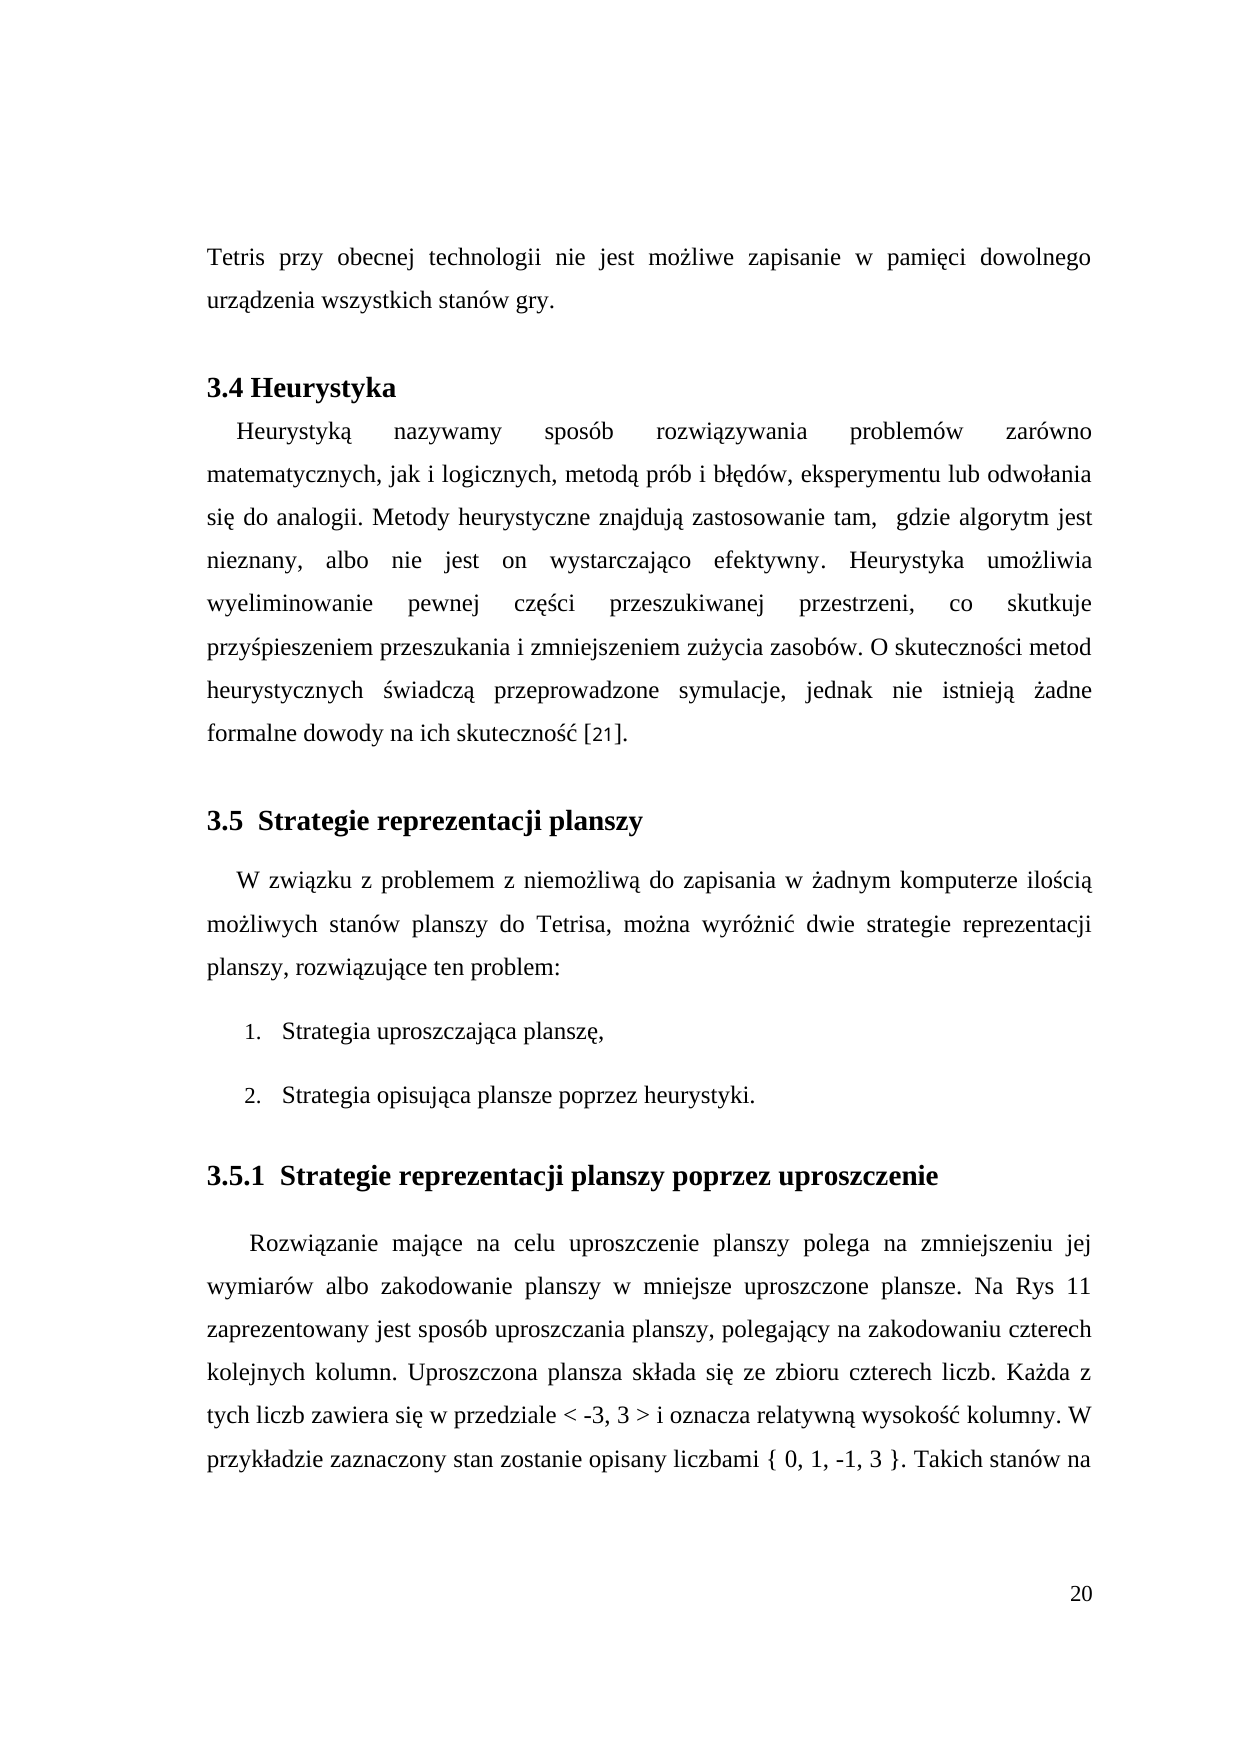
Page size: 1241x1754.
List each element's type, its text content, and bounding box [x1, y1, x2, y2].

subtitle 3.5 Strategie reprezentacji planszy [207, 803, 1093, 836]
list Strategia opisująca plansze poprzez heurystyki. [244, 1080, 1093, 1108]
list Strategia uproszczająca planszę, [244, 1016, 1093, 1044]
list Rozwiązanie mające na celu uproszczenie planszy polega na zmniejszeniu jej wymiarów albo zakodowanie planszy w mniejsze uproszczone plansze. Na Rys 11 zaprezentowany jest sposób uproszczania planszy, polegający na zakodowaniu czterech kolejnych kolumn. Uproszczona plansza składa się ze zbioru czterech liczb. Każda z tych liczb zawiera się w przedziale < -3, 3 > i oznacza relatywną wysokość kolumny. W przykładzie zaznaczony stan zostanie opisany liczbami { 0, 1, -1, 3 }. Takich stanów na [207, 1228, 1093, 1472]
text W związku z problemem z niemożliwą do zapisania w żadnym komputerze ilością możliwych stanów planszy do Tetrisa, można wyróżnić dwie strategie reprezentacji planszy, rozwiązujące ten problem: [207, 866, 1093, 981]
text Tetris przy obecnej technologii nie jest możliwe zapisanie w pamięci dowolnego urządzenia wszystkich stanów gry. [207, 242, 1093, 314]
text Heurystyką nazywamy sposób rozwiązywania problemów zarówno matematycznych, jak i logicznych, metodą prób i błędów, eksperymentu lub odwołania się do analogii. Metody heurystyczne znajdują zastosowanie tam, gdzie algorytm jest nieznany, albo nie jest on wystarczająco efektywny. Heurystyka umożliwia wyeliminowanie pewnej części przeszukiwanej przestrzeni, co skutkuje przyśpieszeniem przeszukania i zmniejszeniem zużycia zasobów. O skuteczności metod heurystycznych świadczą przeprowadzone symulacje, jednak nie istnieją żadne formalne dowody na ich skuteczność []. [207, 416, 1093, 747]
subtitle 3.4 Heurystyka [207, 370, 1093, 403]
subtitle 3.5.1 Strategie reprezentacji planszy poprzez uproszczenie [207, 1158, 1093, 1192]
